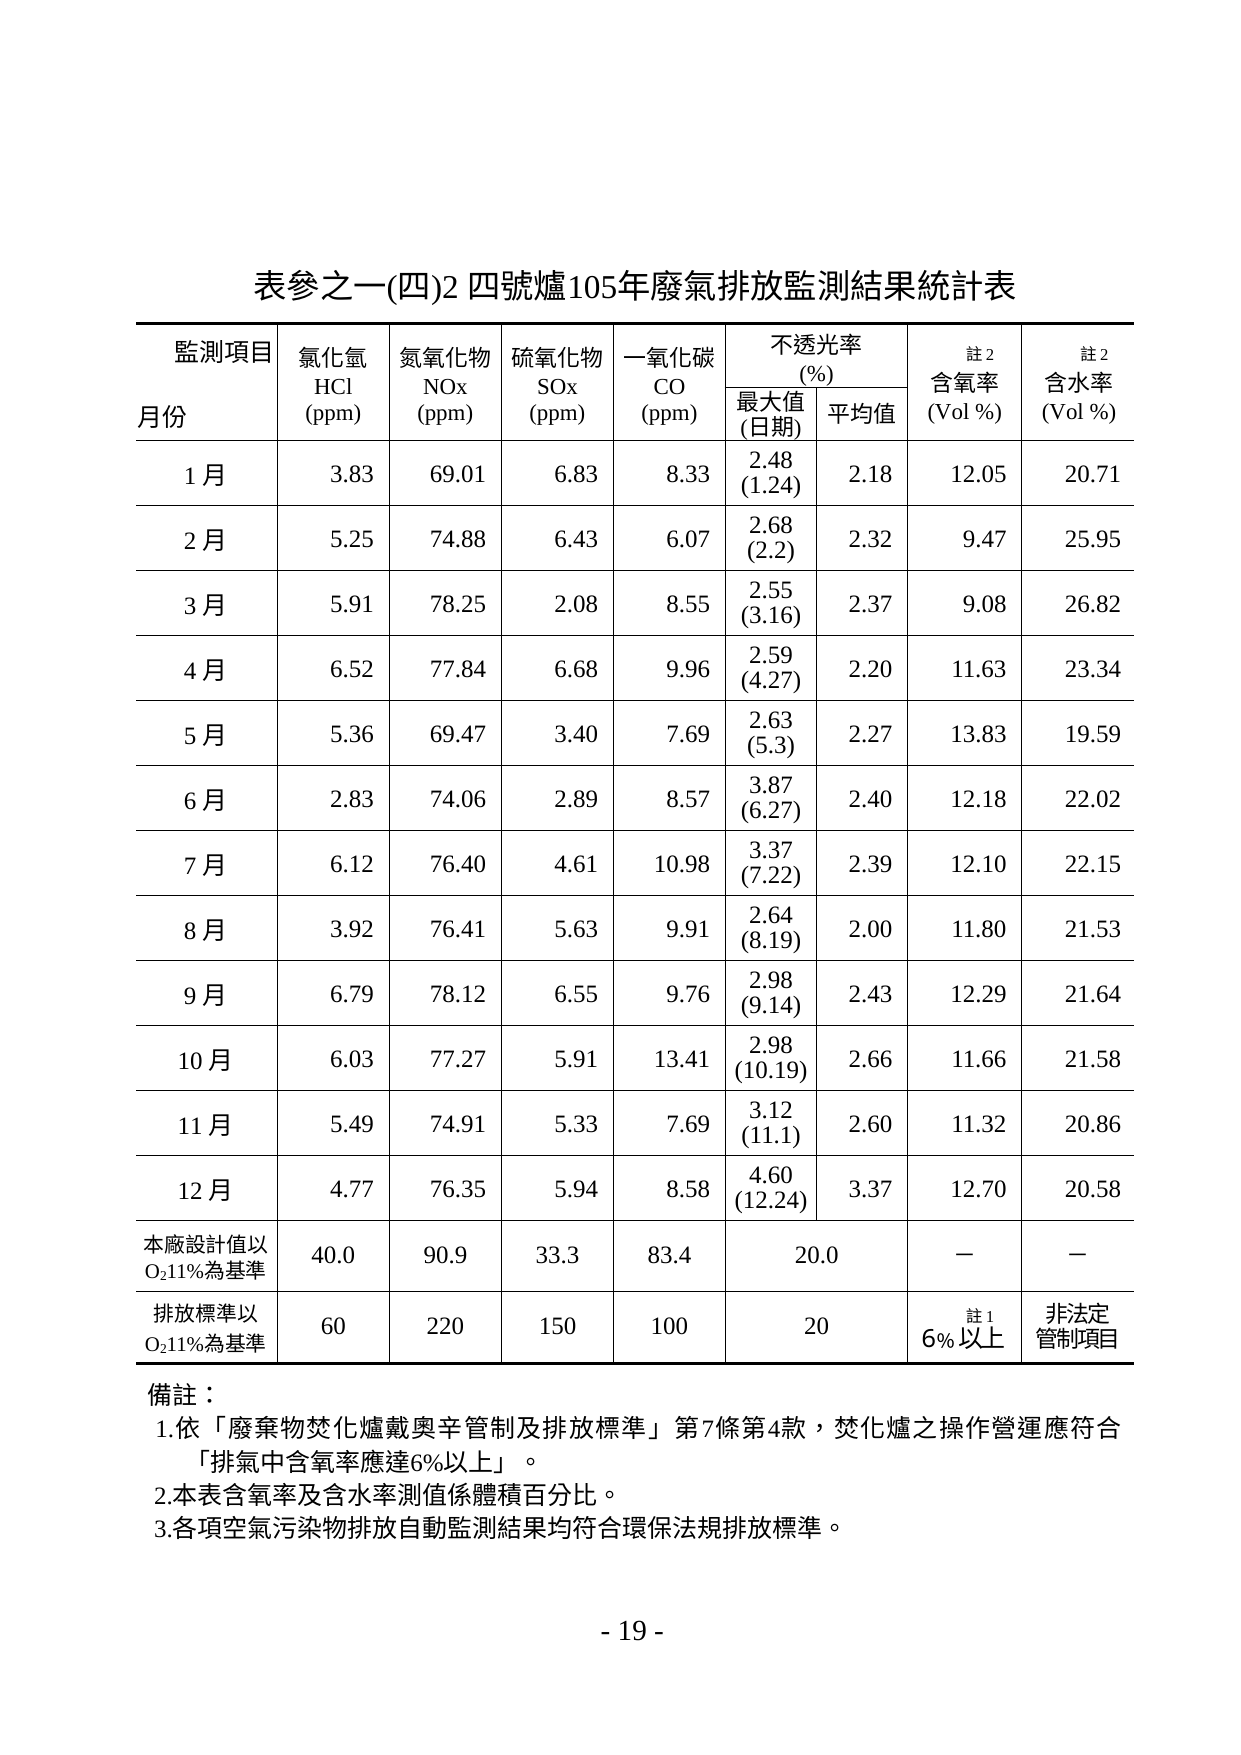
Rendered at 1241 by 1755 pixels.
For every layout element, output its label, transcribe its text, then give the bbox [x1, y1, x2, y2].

table_cell 6.03 [278, 1026, 389, 1090]
table_cell 5.49 [278, 1091, 389, 1155]
table_cell 2.48 (1.24) [726, 441, 816, 505]
text 3.各項空氣污染物排放自動監測結果均符合環保法規排放標準。 [148, 1511, 1122, 1544]
table_cell 最大值 (日期) [726, 388, 816, 440]
table_cell 6.79 [278, 961, 389, 1025]
table_cell 2.55 (3.16) [726, 571, 816, 635]
text 備註： [148, 1378, 1122, 1411]
table_cell 2.98 (10.19) [726, 1026, 816, 1090]
table_cell 6.55 [502, 961, 613, 1025]
table_cell 11 月 [136, 1091, 277, 1155]
text 2.本表含氧率及含水率測值係體積百分比。 [148, 1478, 1122, 1511]
table_cell 12.18 [908, 766, 1021, 830]
table_cell 5.36 [278, 701, 389, 765]
table_cell 7.69 [614, 701, 725, 765]
table_cell 1 月 [136, 441, 277, 505]
table_cell 5.63 [502, 896, 613, 960]
table_cell 本廠設計值以 O211%為基準 [136, 1221, 277, 1291]
table_cell 3.83 [278, 441, 389, 505]
table_cell 2.98 (9.14) [726, 961, 816, 1025]
table_cell 19.59 [1022, 701, 1134, 765]
table_cell 9.96 [614, 636, 725, 700]
table_cell 7.69 [614, 1091, 725, 1155]
table_header 註2 含氧率 (Vol %) [908, 325, 1021, 440]
table_cell 3.12 (11.1) [726, 1091, 816, 1155]
table_cell 76.41 [390, 896, 501, 960]
text 1.依「廢棄物焚化爐戴奧辛管制及排放標準」第7條第4款，焚化爐之操作營運應符合「排氣中含氧率應達6%以上」。 [148, 1411, 1122, 1478]
table_cell 2.18 [817, 441, 907, 505]
text 表參之一(四)2 四號爐105年廢氣排放監測結果統計表 [148, 251, 1122, 310]
table_cell 2.59 (4.27) [726, 636, 816, 700]
table_cell 9.47 [908, 506, 1021, 570]
table_cell 6.52 [278, 636, 389, 700]
table_cell 5.91 [278, 571, 389, 635]
table_cell 83.4 [614, 1221, 725, 1291]
table_cell 9.08 [908, 571, 1021, 635]
table_header 氮氧化物 NOx (ppm) [390, 325, 501, 440]
table_cell 150 [502, 1292, 613, 1362]
table_cell 平均值 [817, 388, 907, 440]
table_cell 3.37 (7.22) [726, 831, 816, 895]
table_cell 33.3 [502, 1221, 613, 1291]
table_cell 5.33 [502, 1091, 613, 1155]
table_cell 9 月 [136, 961, 277, 1025]
table_cell 10.98 [614, 831, 725, 895]
table_cell 2 月 [136, 506, 277, 570]
table_cell 2.37 [817, 571, 907, 635]
table_cell 5.94 [502, 1156, 613, 1220]
table_cell 220 [390, 1292, 501, 1362]
table_cell 5.91 [502, 1026, 613, 1090]
table_header 硫氧化物SOx (ppm) [502, 325, 613, 440]
table_cell 12.10 [908, 831, 1021, 895]
table_cell 3 月 [136, 571, 277, 635]
table_cell 20.58 [1022, 1156, 1134, 1220]
table_cell 7 月 [136, 831, 277, 895]
table_header 一氧化碳CO (ppm) [614, 325, 725, 440]
table_cell 20.86 [1022, 1091, 1134, 1155]
table_cell 12.70 [908, 1156, 1021, 1220]
table_cell 2.32 [817, 506, 907, 570]
table_cell 12 月 [136, 1156, 277, 1220]
table_cell 69.47 [390, 701, 501, 765]
table_cell 8 月 [136, 896, 277, 960]
table_cell 13.41 [614, 1026, 725, 1090]
table_cell 26.82 [1022, 571, 1134, 635]
table_header 氯化氫 HCl (ppm) [278, 325, 389, 440]
table_cell 2.00 [817, 896, 907, 960]
table_cell 2.89 [502, 766, 613, 830]
table_cell 6 月 [136, 766, 277, 830]
table_cell 78.12 [390, 961, 501, 1025]
table_cell 2.40 [817, 766, 907, 830]
table_cell 6.68 [502, 636, 613, 700]
table_cell 21.64 [1022, 961, 1134, 1025]
table_cell 22.15 [1022, 831, 1134, 895]
table_cell 78.25 [390, 571, 501, 635]
table_cell － [908, 1221, 1021, 1291]
table_cell 8.58 [614, 1156, 725, 1220]
table_header 不透光率 (%) [726, 325, 907, 387]
table_cell 40.0 [278, 1221, 389, 1291]
table_cell 74.91 [390, 1091, 501, 1155]
table_cell 2.39 [817, 831, 907, 895]
table_cell 60 [278, 1292, 389, 1362]
table_cell 10 月 [136, 1026, 277, 1090]
table_cell 11.66 [908, 1026, 1021, 1090]
table_cell 2.20 [817, 636, 907, 700]
table_cell 4 月 [136, 636, 277, 700]
table_cell 4.77 [278, 1156, 389, 1220]
table_cell 12.29 [908, 961, 1021, 1025]
table_cell 9.76 [614, 961, 725, 1025]
table_cell 6.83 [502, 441, 613, 505]
table_cell 11.32 [908, 1091, 1021, 1155]
table_cell 5 月 [136, 701, 277, 765]
table_cell 2.66 [817, 1026, 907, 1090]
table_cell 77.27 [390, 1026, 501, 1090]
table_cell 25.95 [1022, 506, 1134, 570]
table_cell 3.37 [817, 1156, 907, 1220]
table_cell 21.53 [1022, 896, 1134, 960]
table_cell 4.60 (12.24) [726, 1156, 816, 1220]
table_cell 非法定 管制項目 [1022, 1292, 1134, 1362]
table_cell 76.35 [390, 1156, 501, 1220]
table_cell 2.08 [502, 571, 613, 635]
table_cell 2.27 [817, 701, 907, 765]
table_cell 12.05 [908, 441, 1021, 505]
table_cell 2.64 (8.19) [726, 896, 816, 960]
table_header 監測項目 月份 [136, 325, 277, 440]
table_cell 8.57 [614, 766, 725, 830]
table_cell － [1022, 1221, 1134, 1291]
table_cell 2.43 [817, 961, 907, 1025]
table_cell 21.58 [1022, 1026, 1134, 1090]
table_cell 8.33 [614, 441, 725, 505]
table_cell 8.55 [614, 571, 725, 635]
table_cell 3.92 [278, 896, 389, 960]
table_cell 2.68 (2.2) [726, 506, 816, 570]
table_cell 76.40 [390, 831, 501, 895]
table_cell 6.07 [614, 506, 725, 570]
table_cell 2.83 [278, 766, 389, 830]
table_cell 6.12 [278, 831, 389, 895]
table_cell 69.01 [390, 441, 501, 505]
table_cell 3.40 [502, 701, 613, 765]
table_cell 11.80 [908, 896, 1021, 960]
table_cell 4.61 [502, 831, 613, 895]
table_cell 20.0 [726, 1221, 907, 1291]
table_cell 20 [726, 1292, 907, 1362]
table_cell 13.83 [908, 701, 1021, 765]
table_cell 9.91 [614, 896, 725, 960]
table_cell 100 [614, 1292, 725, 1362]
table_cell 90.9 [390, 1221, 501, 1291]
table_cell 22.02 [1022, 766, 1134, 830]
table_cell 23.34 [1022, 636, 1134, 700]
table_cell 5.25 [278, 506, 389, 570]
table_cell 74.88 [390, 506, 501, 570]
table_cell 11.63 [908, 636, 1021, 700]
table_header 註2 含水率 (Vol %) [1022, 325, 1134, 440]
table_cell 20.71 [1022, 441, 1134, 505]
table_cell 74.06 [390, 766, 501, 830]
table_cell 2.63 (5.3) [726, 701, 816, 765]
table_cell 註1 6﹪以上 [908, 1292, 1021, 1362]
table_cell 77.84 [390, 636, 501, 700]
table_cell 3.87 (6.27) [726, 766, 816, 830]
table_cell 排放標準以 O211%為基準 [136, 1292, 277, 1362]
table_cell 6.43 [502, 506, 613, 570]
table_cell 2.60 [817, 1091, 907, 1155]
